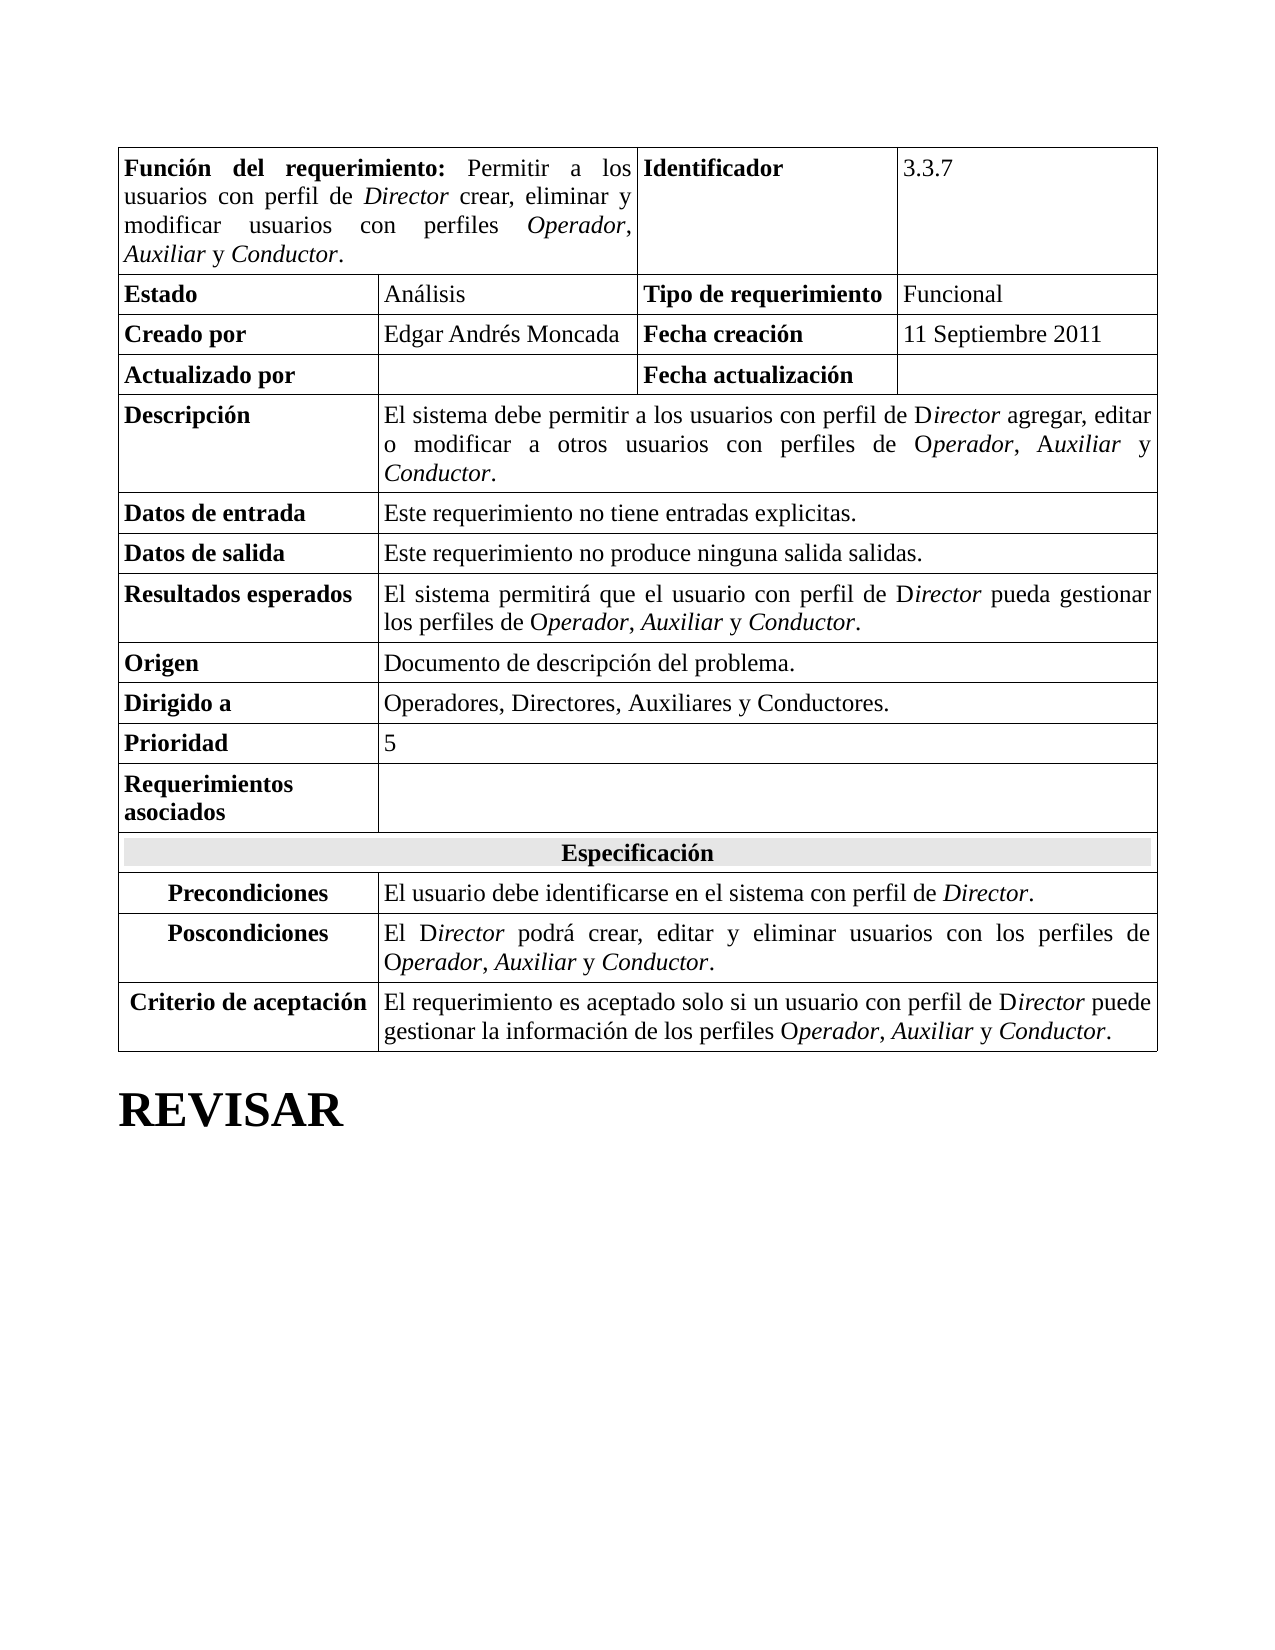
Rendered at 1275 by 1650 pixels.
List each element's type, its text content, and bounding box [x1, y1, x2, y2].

table_cell Este requerimiento no tiene entradas explicitas. [379, 493, 1157, 532]
table_cell Especificación [119, 833, 1157, 872]
table_cell Tipo de requerimiento [638, 275, 897, 314]
table_cell [379, 355, 637, 394]
table_cell Descripción [119, 395, 378, 492]
table_cell El usuario debe identificarse en el sistema con perfil de Director. [379, 873, 1157, 912]
table_cell [898, 355, 1157, 394]
table_cell [379, 764, 1157, 832]
table_header Identificador [638, 148, 897, 273]
table_cell Creado por [119, 315, 378, 354]
table_cell Criterio de aceptación [119, 983, 378, 1051]
table_cell Datos de salida [119, 534, 378, 573]
table_cell Dirigido a [119, 683, 378, 722]
table_cell 11 Septiembre 2011 [898, 315, 1157, 354]
table_cell Documento de descripción del problema. [379, 643, 1157, 682]
table_header Función del requerimiento: Permitir a los usuarios con perfil de Director crear, eliminar y modificar usuarios con perfiles Operador, Auxiliar y Conductor. [119, 148, 637, 273]
text REVISAR [118, 1079, 1157, 1137]
table_cell 5 [379, 724, 1157, 763]
table_cell Datos de entrada [119, 493, 378, 532]
table_cell Poscondiciones [119, 914, 378, 982]
table_cell Fecha actualización [638, 355, 897, 394]
table_cell El Director podrá crear, editar y eliminar usuarios con los perfiles de Operador, Auxiliar y Conductor. [379, 914, 1157, 982]
table_cell Operadores, Directores, Auxiliares y Conductores. [379, 683, 1157, 722]
table_cell Este requerimiento no produce ninguna salida salidas. [379, 534, 1157, 573]
table_cell Estado [119, 275, 378, 314]
table_cell El requerimiento es aceptado solo si un usuario con perfil de Director puede gestionar la información de los perfiles Operador, Auxiliar y Conductor. [379, 983, 1157, 1051]
table_cell Fecha creación [638, 315, 897, 354]
table_cell El sistema permitirá que el usuario con perfil de Director pueda gestionar los perfiles de Operador, Auxiliar y Conductor. [379, 574, 1157, 642]
table_cell Requerimientos asociados [119, 764, 378, 832]
table_cell Origen [119, 643, 378, 682]
table_cell El sistema debe permitir a los usuarios con perfil de Director agregar, editar o modificar a otros usuarios con perfiles de Operador, Auxiliar y Conductor. [379, 395, 1157, 492]
table_header 3.3.7 [898, 148, 1157, 273]
table_cell Actualizado por [119, 355, 378, 394]
table_cell Análisis [379, 275, 637, 314]
table_cell Resultados esperados [119, 574, 378, 642]
table_cell Prioridad [119, 724, 378, 763]
table_cell Edgar Andrés Moncada [379, 315, 637, 354]
table_cell Precondiciones [119, 873, 378, 912]
table_cell Funcional [898, 275, 1157, 314]
